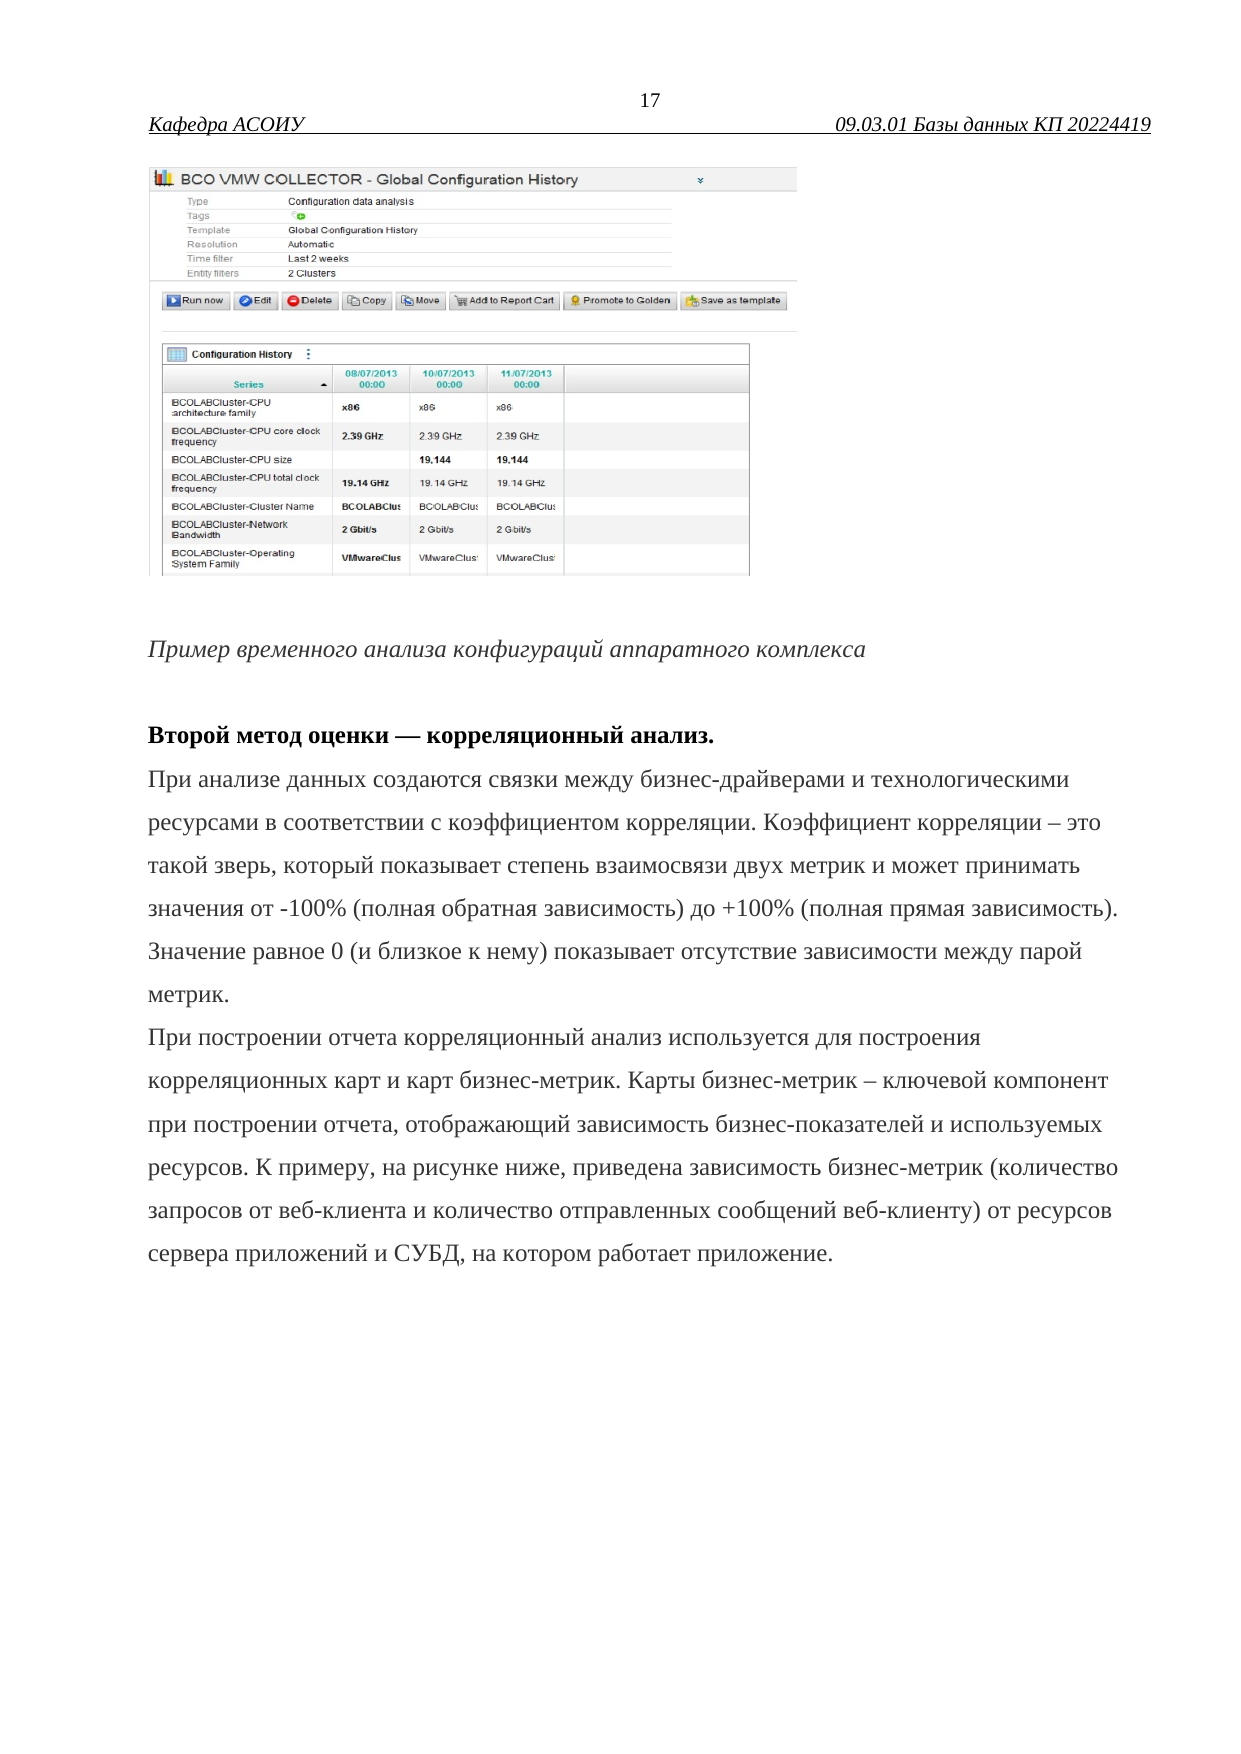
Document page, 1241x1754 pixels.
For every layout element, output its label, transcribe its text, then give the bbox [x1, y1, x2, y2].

text Пример временного анализа конфигураций аппаратного комплекса Второй метод оценки — корреляционный анализ. При анализе данных создаются связки между бизнес-драйверами и технологическими ресурсами в соответствии с коэффициентом корреляции. Коэффициент корреляции ‒ это такой зверь, который показывает степень взаимосвязи двух метрик и может принимать значения от -100% (полная обратная зависимость) до +100% (полная прямая зависимость). Значение равное 0 (и близкое к нему) показывает отсутствие зависимости между парой метрик. При построении отчета корреляционный анализ используется для построения корреляционных карт и карт бизнес-метрик. Карты бизнес-метрик ‒ ключевой компонент при построении отчета, отображающий зависимость бизнес-показателей и используемых ресурсов. К примеру, на рисунке ниже, приведена зависимость бизнес-метрик (количество запросов от веб-клиента и количество отправленных сообщений веб-клиенту) от ресурсов сервера приложений и СУБД, на котором работает приложение. [148, 591, 1152, 1267]
picture [147, 165, 800, 577]
